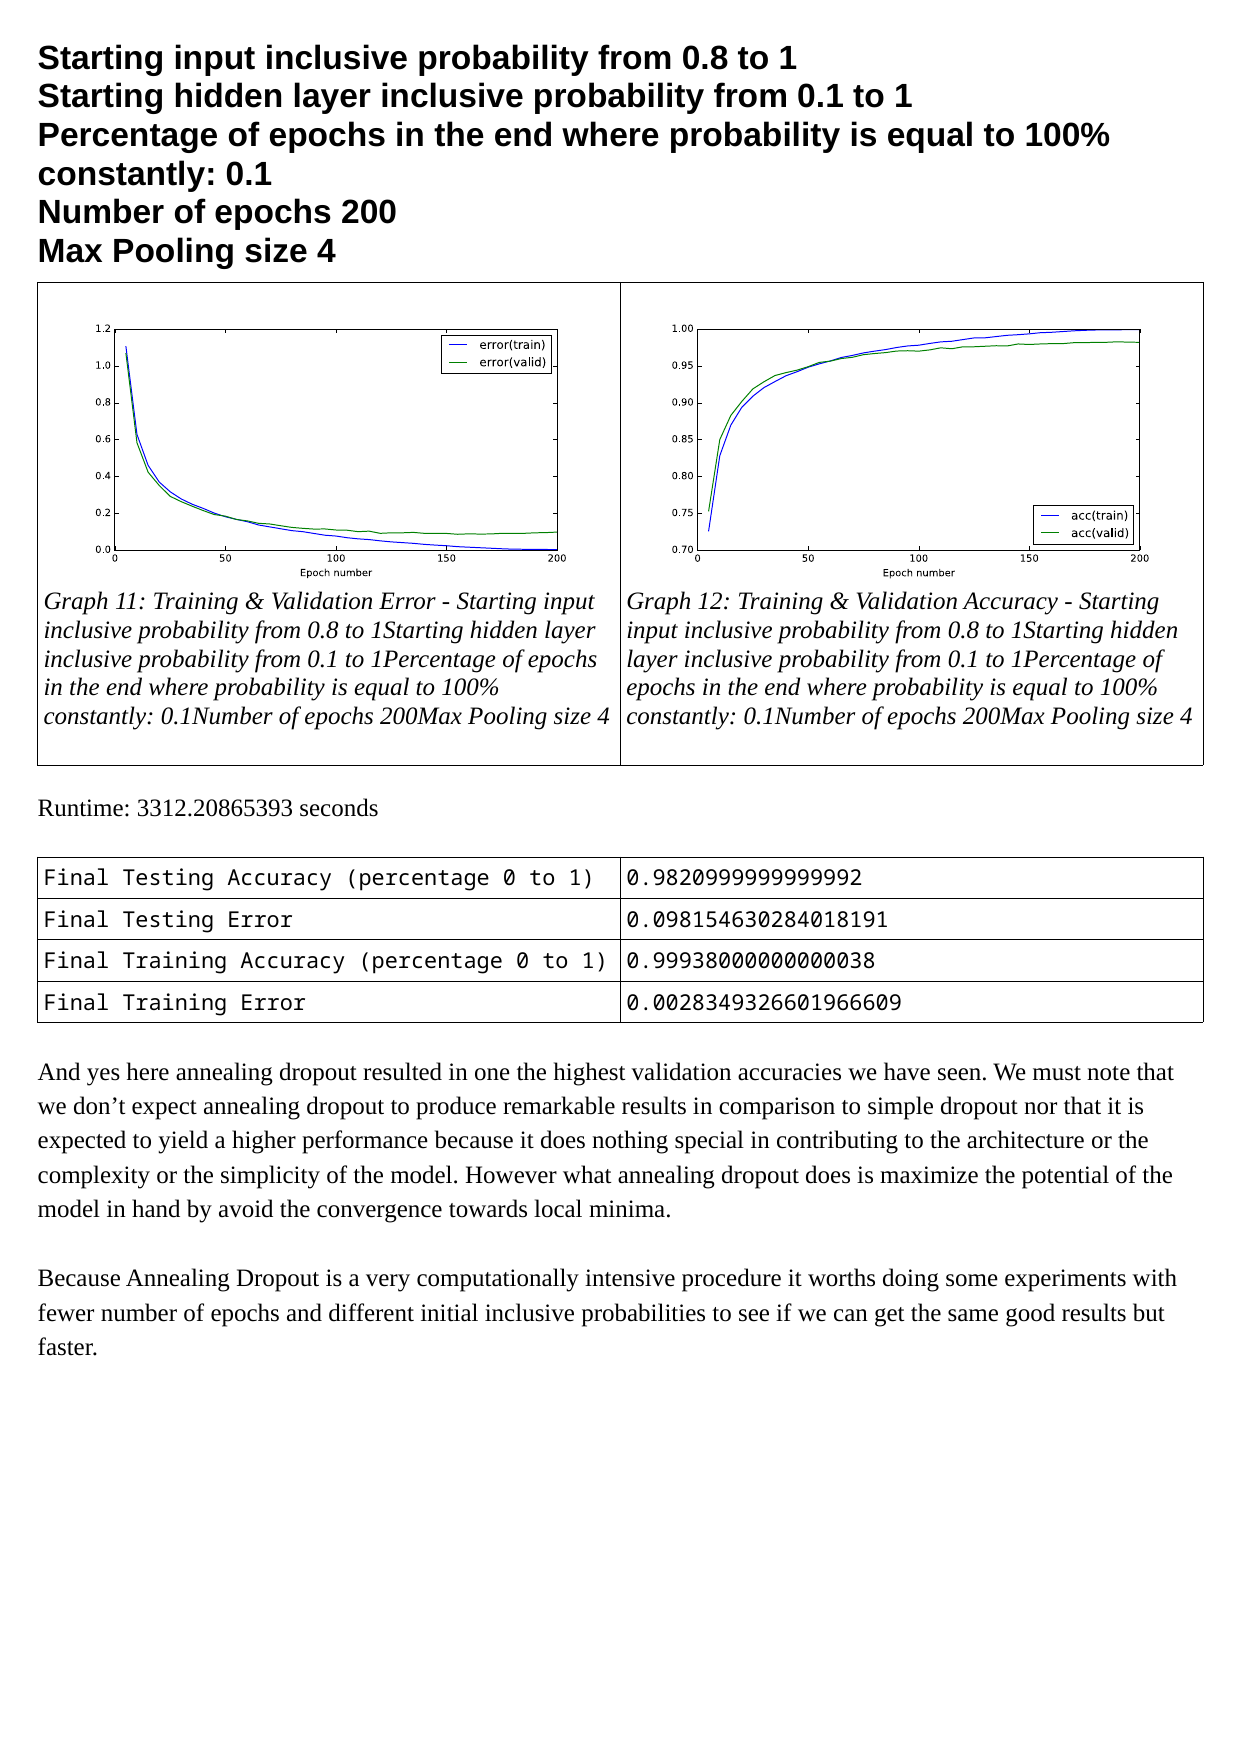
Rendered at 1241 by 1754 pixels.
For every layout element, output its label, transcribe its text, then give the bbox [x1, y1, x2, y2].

table_cell 0.098154630284018191 [621, 899, 1203, 939]
text Runtime: 3312.20865393 seconds [37, 793, 1203, 822]
table_header 0.9820999999999992 [621, 858, 1203, 898]
table_cell Final Training Error [38, 982, 620, 1022]
table_header [38, 283, 620, 764]
table_cell 0.0028349326601966609 [621, 982, 1203, 1022]
table_cell 0.99938000000000038 [621, 940, 1203, 981]
table_cell Final Testing Error [38, 899, 620, 939]
text Because Annealing Dropout is a very computationally intensive procedure it worths doing some experiments with fewer number of epochs and different initial inclusive probabilities to see if we can get the same good results but faster. [37, 1263, 1203, 1361]
text And yes here annealing dropout resulted in one the highest validation accuracies we have seen. We must note that we don’t expect annealing dropout to produce remarkable results in comparison to simple dropout nor that it is expected to yield a higher performance because it does nothing special in contributing to the architecture or the complexity or the simplicity of the model. However what annealing dropout does is maximize the potential of the model in hand by avoid the convergence towards local minima. [37, 1057, 1203, 1223]
table_header [621, 283, 1203, 764]
subtitle Starting input inclusive probability from 0.8 to 1 Starting hidden layer inclusive probability from 0.1 to 1 Percentage of epochs in the end where probability is equal to 100% constantly: 0.1 Number of epochs 200 Max Pooling size 4 [37, 37, 1203, 269]
table_header Final Testing Accuracy (percentage 0 to 1) [38, 858, 620, 898]
table_cell Final Training Accuracy (percentage 0 to 1) [38, 940, 620, 981]
